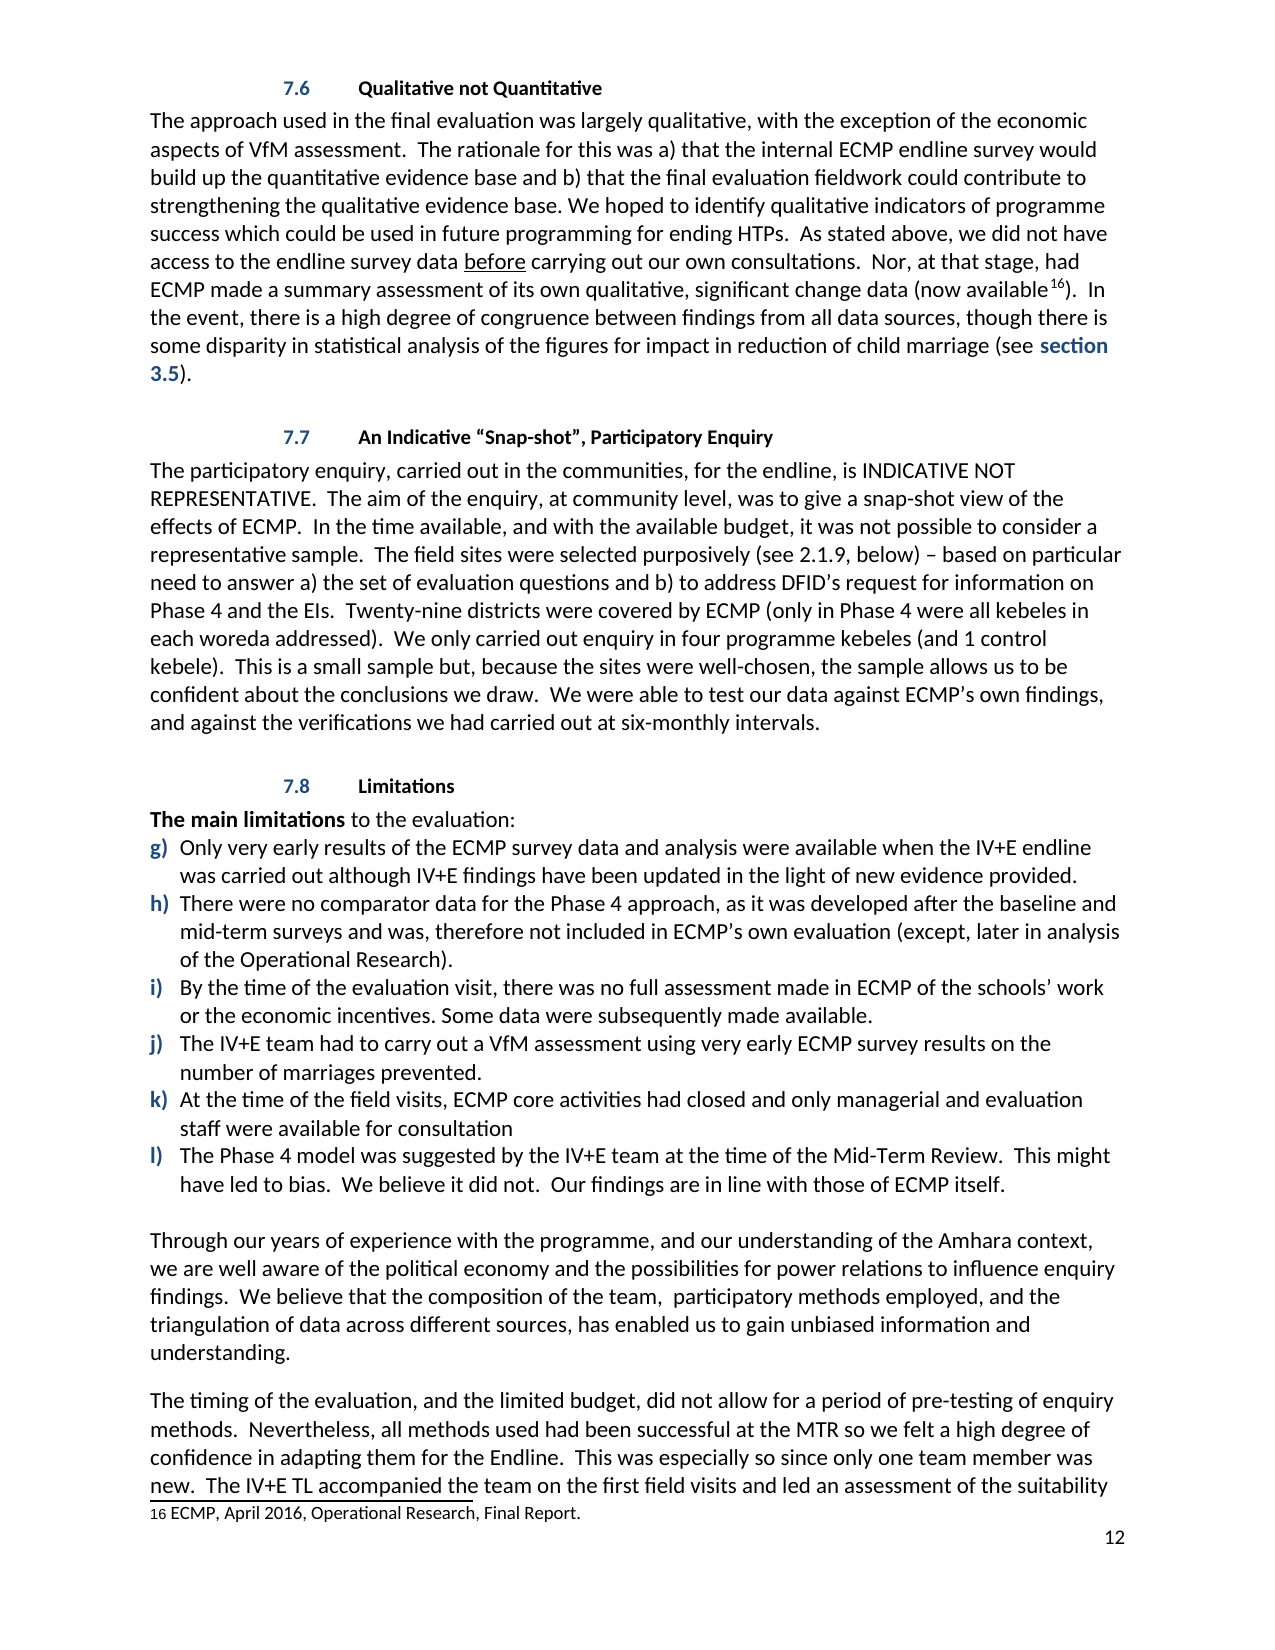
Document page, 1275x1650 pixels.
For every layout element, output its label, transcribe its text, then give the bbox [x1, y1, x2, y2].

list The IV+E team had to carry out a VfM assessment using very early ECMP survey results on the number of marriages prevented. [150, 1029, 1125, 1086]
subtitle Limitations [283, 774, 1125, 799]
subtitle An Indicative “Snap-shot”, Participatory Enquiry [283, 424, 1125, 450]
list By the time of the evaluation visit, there was no full assessment made in ECMP of the schools’ work or the economic incentives. Some data were subsequently made available. [150, 973, 1125, 1029]
list The Phase 4 model was suggested by the IV+E team at the time of the Mid-Term Review. This might have led to bias. We believe it did not. Our findings are in line with those of ECMP itself. [150, 1142, 1125, 1198]
text The main limitations to the evaluation: [150, 805, 1125, 833]
text The participatory enquiry, carried out in the communities, for the endline, is INDICATIVE NOT REPRESENTATIVE. The aim of the enquiry, at community level, was to give a snap-shot view of the effects of ECMP. In the time available, and with the available budget, it was not possible to consider a representative sample. The field sites were selected purposively (see 2.1.9, below) – based on particular need to answer a) the set of evaluation questions and b) to address DFID’s request for information on Phase 4 and the EIs. Twenty-nine districts were covered by ECMP (only in Phase 4 were all kebeles in each woreda addressed). We only carried out enquiry in four programme kebeles (and 1 control kebele). This is a small sample but, because the sites were well-chosen, the sample allows us to be confident about the conclusions we draw. We were able to test our data against ECMP’s own findings, and against the verifications we had carried out at six-monthly intervals. [150, 456, 1125, 736]
list There were no comparator data for the Phase 4 approach, as it was developed after the baseline and mid-term surveys and was, therefore not included in ECMP’s own evaluation (except, later in analysis of the Operational Research). [150, 889, 1125, 973]
text The timing of the evaluation, and the limited budget, did not allow for a period of pre-testing of enquiry methods. Nevertheless, all methods used had been successful at the MTR so we felt a high degree of confidence in adapting them for the Endline. This was especially so since only one team member was new. The IV+E TL accompanied the team on the first field visits and led an assessment of the suitability [150, 1387, 1125, 1499]
list Only very early results of the ECMP survey data and analysis were available when the IV+E endline was carried out although IV+E findings have been updated in the light of new evidence provided. [150, 833, 1125, 889]
text Through our years of experience with the programme, and our understanding of the Amhara context, we are well aware of the political economy and the possibilities for power relations to influence enquiry findings. We believe that the composition of the team, participatory methods employed, and the triangulation of data across different sources, has enabled us to gain unbiased information and understanding. [150, 1226, 1125, 1366]
text ECMP, April 2016, Operational Research, Final Report. [150, 1501, 1125, 1524]
subtitle Qualitative not Quantitative [283, 75, 1125, 100]
list At the time of the field visits, ECMP core activities had closed and only managerial and evaluation staff were available for consultation [150, 1086, 1125, 1142]
text The approach used in the final evaluation was largely qualitative, with the exception of the economic aspects of VfM assessment. The rationale for this was a) that the internal ECMP endline survey would build up the quantitative evidence base and b) that the final evaluation fieldwork could contribute to strengthening the qualitative evidence base. We hoped to identify qualitative indicators of programme success which could be used in future programming for ending HTPs. As stated above, we did not have access to the endline survey data before carrying out our own consultations. Nor, at that stage, had ECMP made a summary assessment of its own qualitative, significant change data (now available). In the event, there is a high degree of congruence between findings from all data sources, though there is some disparity in statistical analysis of the figures for impact in reduction of child marriage (see section 3.5). [150, 107, 1125, 387]
